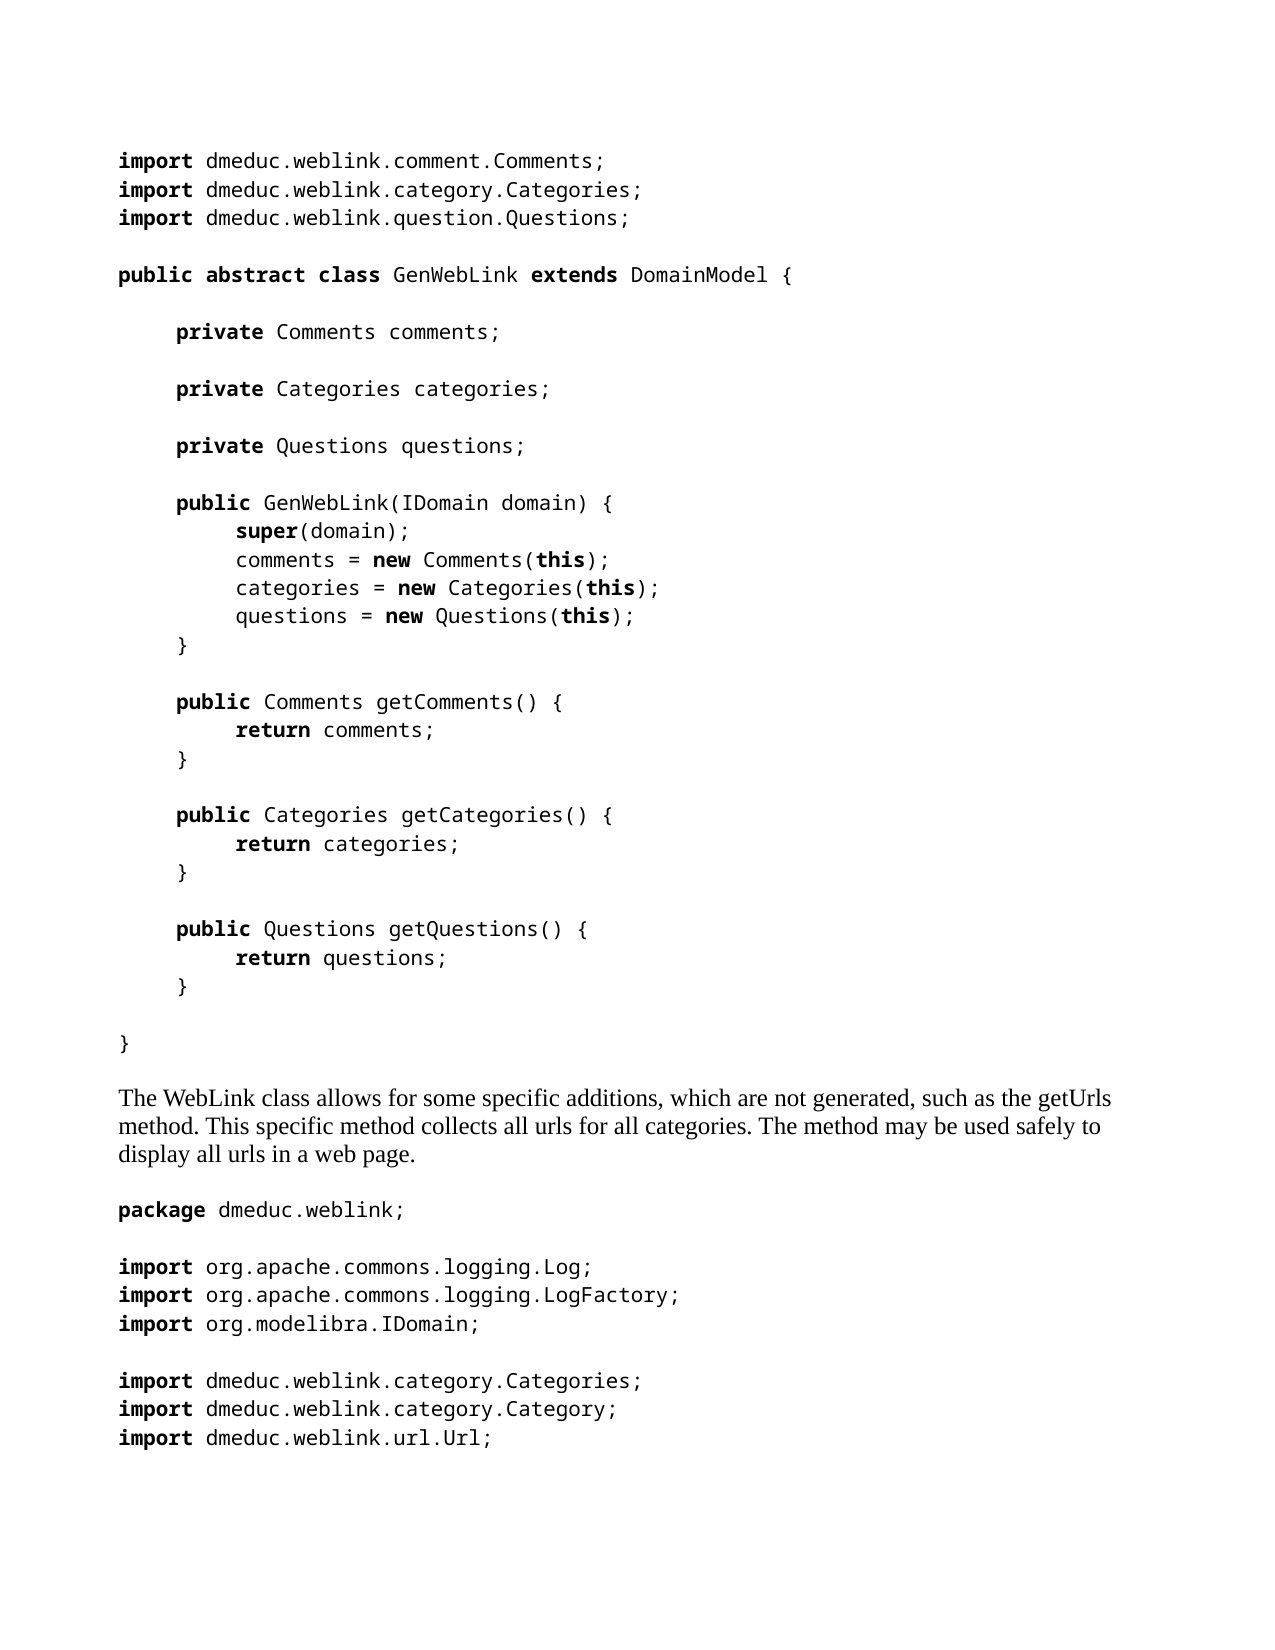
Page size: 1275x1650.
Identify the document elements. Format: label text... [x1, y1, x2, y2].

text private Comments comments; [118, 317, 1157, 346]
text } [118, 971, 1157, 1000]
text import dmeduc.weblink.question.Questions; [118, 203, 1157, 232]
text import org.modelibra.IDomain; [118, 1309, 1157, 1337]
text comments = new Comments(this); [118, 545, 1157, 573]
text public Categories getCategories() { [118, 801, 1157, 829]
text private Categories categories; [118, 374, 1157, 402]
text questions = new Questions(this); [118, 602, 1157, 630]
text import dmeduc.weblink.category.Categories; [118, 175, 1157, 203]
text return questions; [118, 943, 1157, 971]
text categories = new Categories(this); [118, 573, 1157, 602]
text The WebLink class allows for some specific additions, which are not generated, such as the getUrls method. This specific method collects all urls for all categories. The method may be used safely to display all urls in a web page. [118, 1084, 1157, 1167]
text return comments; [118, 715, 1157, 744]
text import org.apache.commons.logging.LogFactory; [118, 1280, 1157, 1309]
text private Questions questions; [118, 431, 1157, 459]
text import org.apache.commons.logging.Log; [118, 1252, 1157, 1280]
text public Questions getQuestions() { [118, 914, 1157, 943]
text return categories; [118, 829, 1157, 857]
text public GenWebLink(IDomain domain) { [118, 488, 1157, 516]
text } [118, 744, 1157, 772]
text import dmeduc.weblink.category.Categories; [118, 1366, 1157, 1394]
text import dmeduc.weblink.comment.Comments; [118, 147, 1157, 175]
text public abstract class GenWebLink extends DomainModel { [118, 260, 1157, 289]
text import dmeduc.weblink.url.Url; [118, 1423, 1157, 1451]
text package dmeduc.weblink; [118, 1195, 1157, 1223]
text } [118, 857, 1157, 886]
text } [118, 630, 1157, 658]
text } [118, 1028, 1157, 1057]
text super(domain); [118, 516, 1157, 545]
text import dmeduc.weblink.category.Category; [118, 1394, 1157, 1423]
text public Comments getComments() { [118, 687, 1157, 715]
